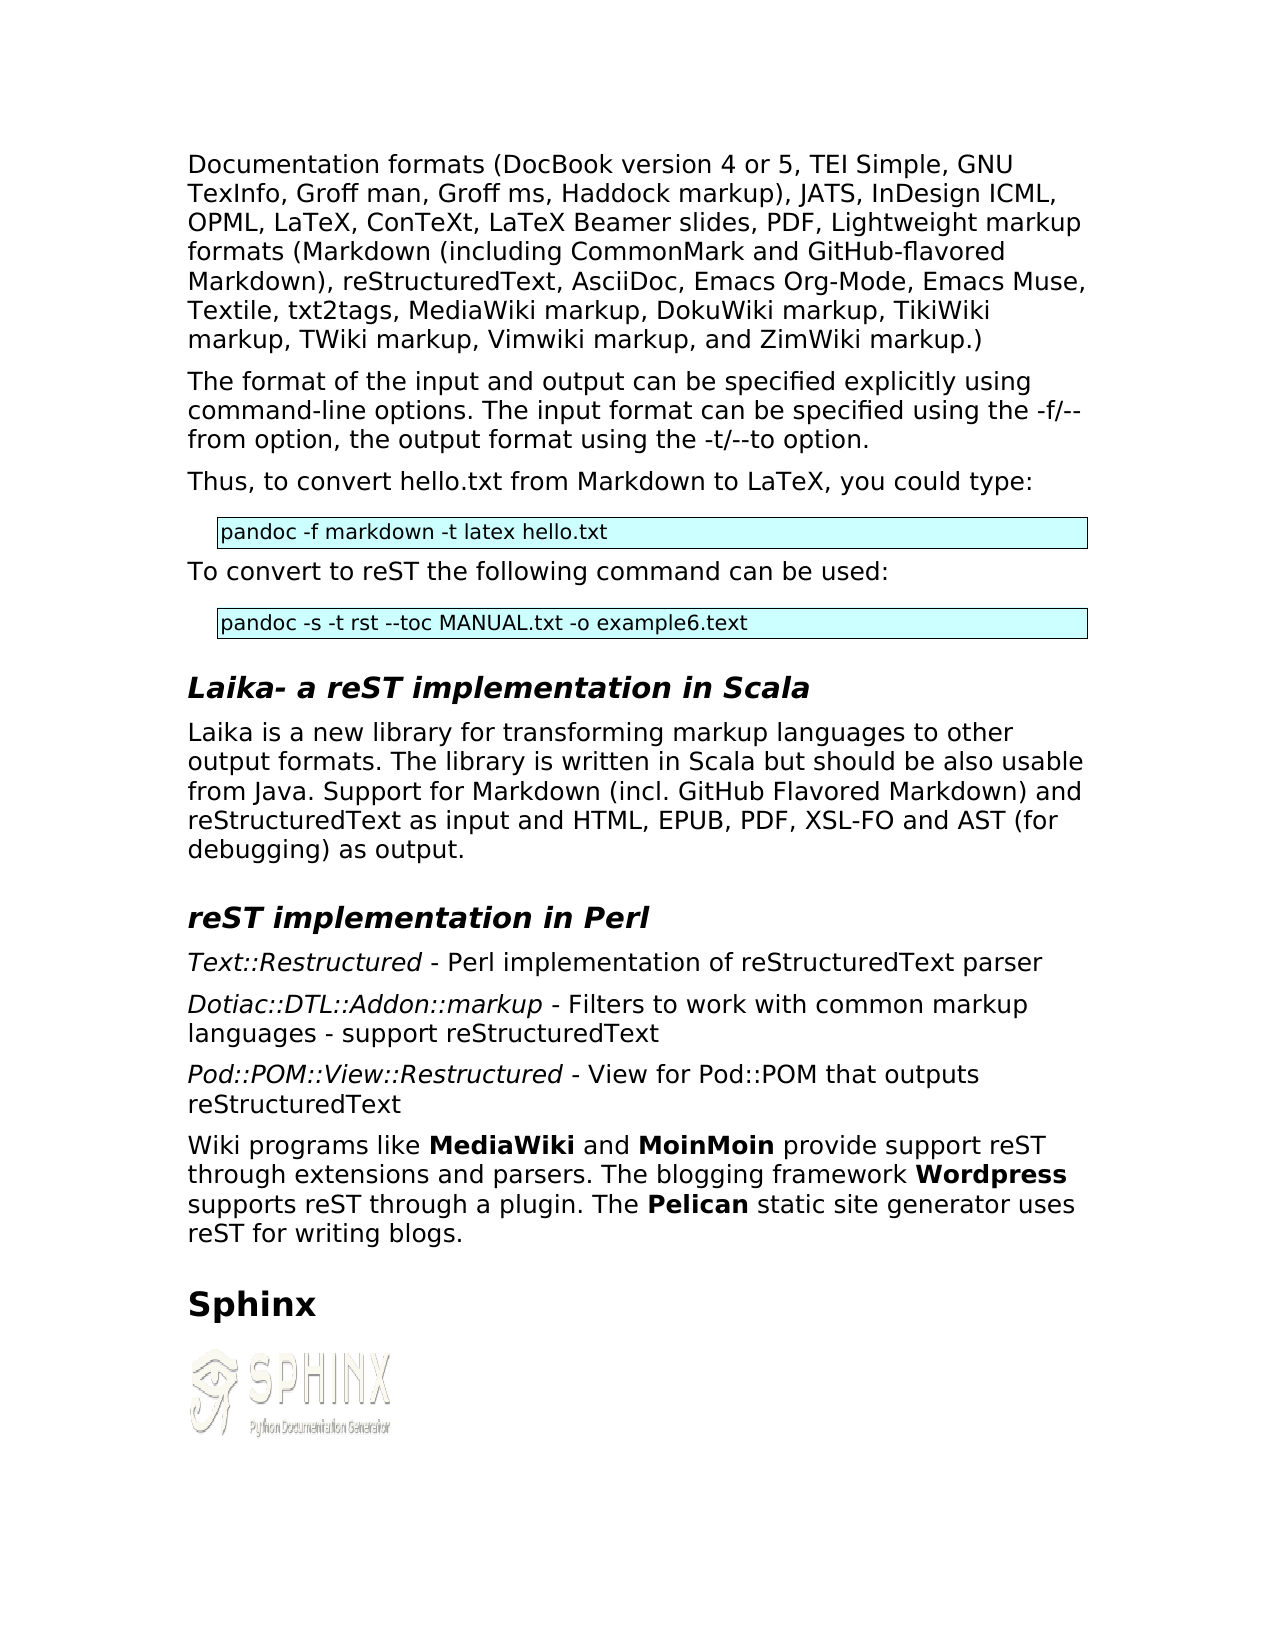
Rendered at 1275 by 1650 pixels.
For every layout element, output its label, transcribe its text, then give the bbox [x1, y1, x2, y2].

picture [187, 1337, 396, 1442]
text To convert to reST the following command can be used: [187, 557, 1087, 586]
text Thus, to convert hello.txt from Markdown to LaTeX, you could type: [187, 467, 1087, 496]
subtitle Laika- a reST implementation in Scala [187, 672, 1087, 706]
text Dotiac::DTL::Addon::markup - Filters to work with common markup languages - support reStructuredText [187, 990, 1087, 1048]
text pandoc -f markdown -t latex hello.txt [218, 518, 1087, 548]
text Laika is a new library for transforming markup languages to other output formats. The library is written in Scala but should be also usable from Java. Support for Markdown (incl. GitHub Flavored Markdown) and reStructuredText as input and HTML, EPUB, PDF, XSL-FO and AST (for debugging) as output. [187, 718, 1087, 864]
text pandoc -s -t rst --toc MANUAL.txt -o example6.text [218, 609, 1087, 638]
text Documentation formats (DocBook version 4 or 5, TEI Simple, GNU TexInfo, Groff man, Groff ms, Haddock markup), JATS, InDesign ICML, OPML, LaTeX, ConTeXt, LaTeX Beamer slides, PDF, Lightweight markup formats (Markdown (including CommonMark and GitHub-flavored Markdown), reStructuredText, AsciiDoc, Emacs Org-Mode, Emacs Muse, Textile, txt2tags, MediaWiki markup, DokuWiki markup, TikiWiki markup, TWiki markup, Vimwiki markup, and ZimWiki markup.) [187, 150, 1087, 354]
text Text::Restructured - Perl implementation of reStructuredText parser [187, 948, 1087, 977]
subtitle reST implementation in Perl [187, 902, 1087, 936]
text The format of the input and output can be specified explicitly using command-line options. The input format can be specified using the -f/--from option, the output format using the -t/--to option. [187, 367, 1087, 454]
subtitle Sphinx [187, 1286, 1087, 1325]
text Pod::POM::View::Restructured - View for Pod::POM that outputs reStructuredText [187, 1061, 1087, 1119]
text Wiki programs like MediaWiki and MoinMoin provide support reST through extensions and parsers. The blogging framework Wordpress supports reST through a plugin. The Pelican static site generator uses reST for writing blogs. [187, 1131, 1087, 1248]
